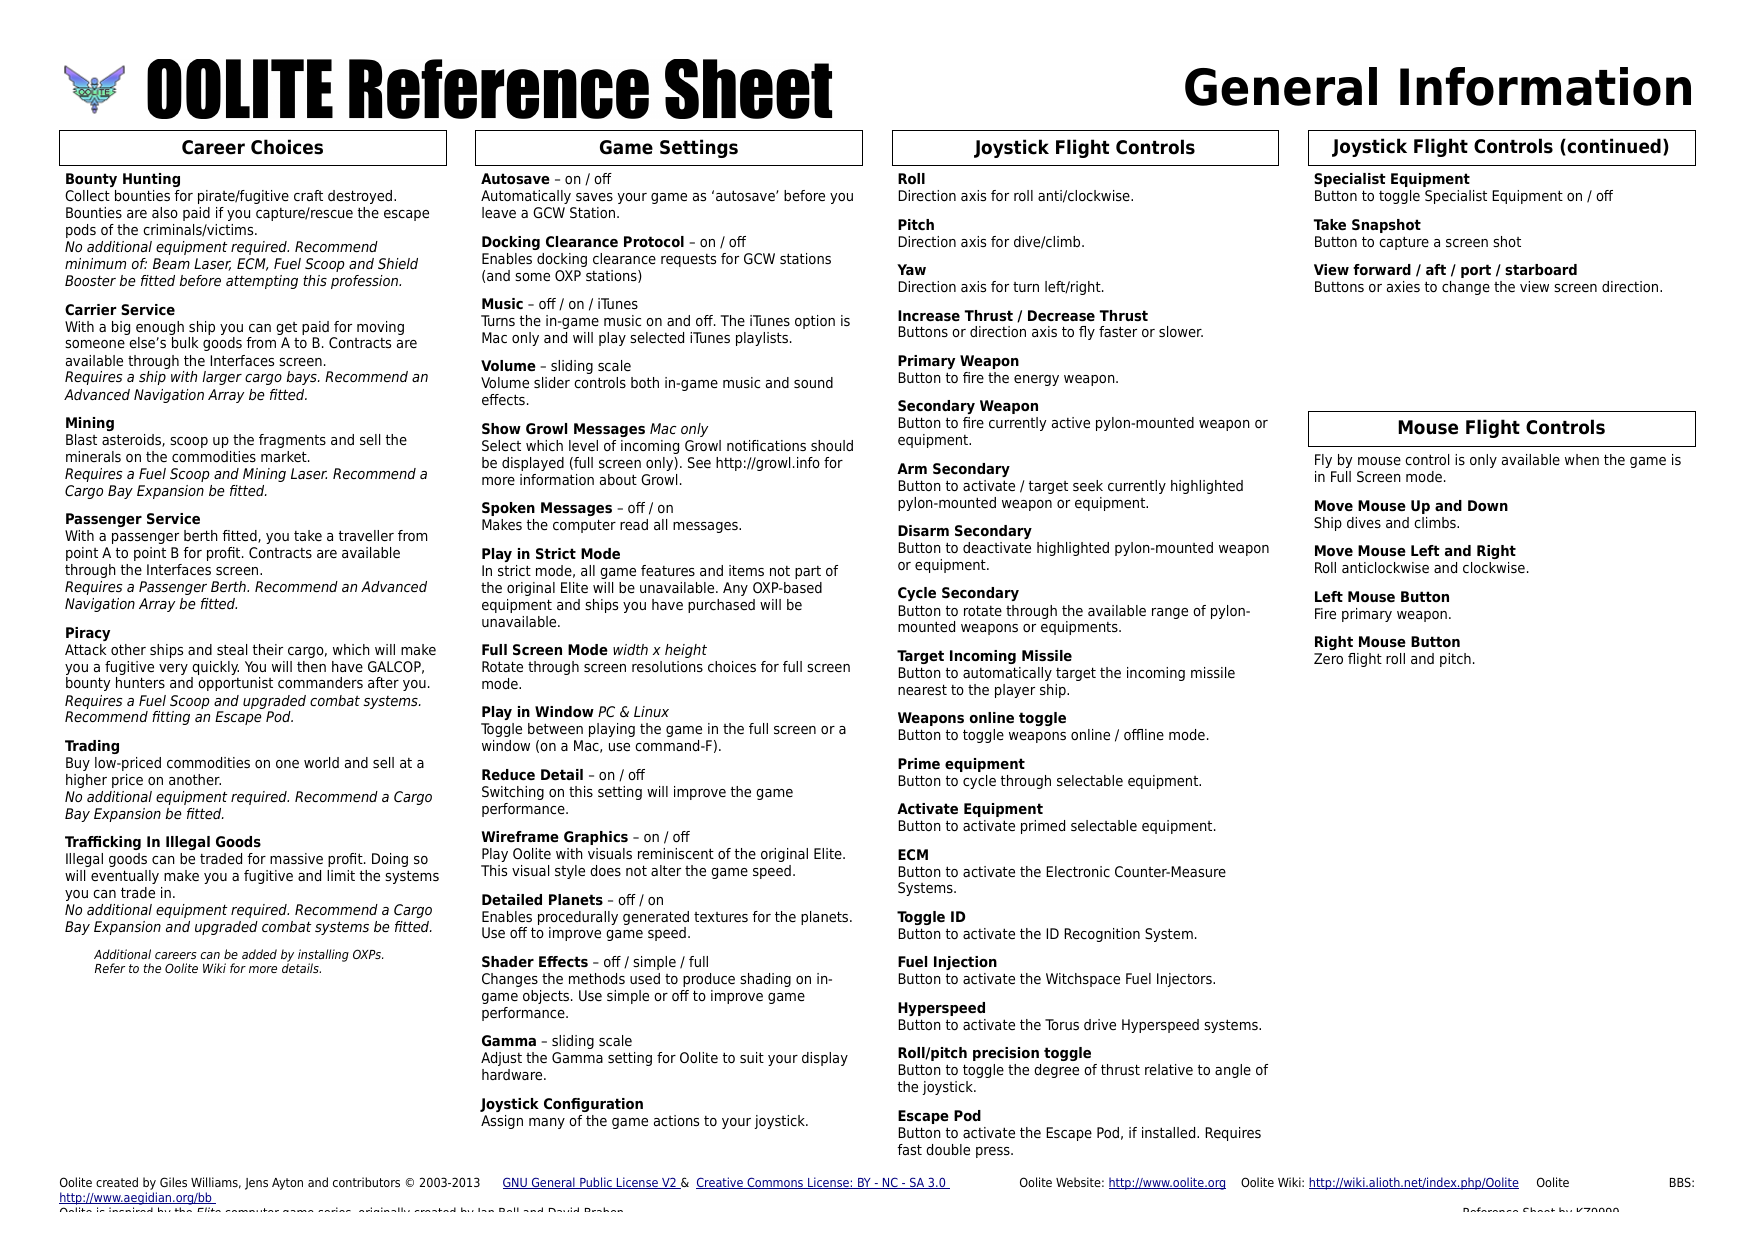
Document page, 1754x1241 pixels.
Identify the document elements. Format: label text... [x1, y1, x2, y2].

table_cell Shader Effects – off / simple / full Changes the methods used to produce shading on in-game objects. Use simple or off to improve game performance. [475, 948, 862, 1027]
table_cell Trading Buy low-priced commodities on one world and sell at a higher price on another. No additional equipment required. Recommend a Cargo Bay Expansion be fitted. [59, 732, 446, 828]
table_cell Reduce Detail – on / off Switching on this setting will improve the game performance. [475, 761, 862, 823]
table_cell Play in Window PC & Linux Toggle between playing the game in the full screen or a window (on a Mac, use command-F). [475, 699, 862, 761]
table_cell Docking Clearance Protocol – on / off Enables docking clearance requests for GCW stations (and some OXP stations) [475, 228, 862, 290]
table_cell Arm Secondary Button to activate / target seek currently highlighted pylon-mounted weapon or equipment. [892, 455, 1278, 517]
table_cell Gamma – sliding scale Adjust the Gamma setting for Oolite to suit your display hardware. [475, 1028, 862, 1090]
table_cell Passenger Service With a passenger berth fitted, you take a traveller from point A to point B for profit. Contracts are available through the Interfaces screen. Requires a Passenger Berth. Recommend an Advanced Navigation Array be fitted. [59, 505, 446, 619]
table_cell Primary Weapon Button to fire the energy weapon. [892, 347, 1278, 392]
picture [147, 59, 833, 119]
table_header Joystick Flight Controls (continued) [1309, 131, 1695, 165]
table_cell Target Incoming Missile Button to automatically target the incoming missile nearest to the player ship. [892, 642, 1278, 704]
table_cell Escape Pod Button to activate the Escape Pod, if installed. Requires fast double press. [892, 1102, 1278, 1164]
table_cell Spoken Messages – off / on Makes the computer read all messages. [475, 494, 862, 540]
table_cell [1308, 308, 1695, 359]
table_cell Weapons online toggle Button to toggle weapons online / offline mode. [892, 705, 1278, 750]
table_cell Take Snapshot Button to capture a screen shot [1308, 211, 1695, 256]
picture [61, 56, 128, 122]
table_cell Trafficking In Illegal Goods Illegal goods can be traded for massive profit. Doing so will eventually make you a fugitive and limit the systems you can trade in. No additional equipment required. Recommend a Cargo Bay Expansion and upgraded combat systems be fitted. [59, 829, 446, 942]
table_cell Wireframe Graphics – on / off Play Oolite with visuals reminiscent of the original Elite. This visual style does not alter the game speed. [475, 823, 862, 886]
table_cell Additional careers can be added by installing OXPs. Refer to the Oolite Wiki for more details. [59, 942, 446, 982]
table_cell Hyperspeed Button to activate the Torus drive Hyperspeed systems. [892, 994, 1278, 1039]
table_cell Right Mouse Button Zero flight roll and pitch. [1308, 628, 1695, 674]
table_cell Prime equipment Button to cycle through selectable equipment. [892, 750, 1278, 795]
table_cell Mouse Flight Controls [1309, 412, 1695, 446]
table_cell Disarm Secondary Button to deactivate highlighted pylon-mounted weapon or equipment. [892, 517, 1278, 580]
table_cell Full Screen Mode width x height Rotate through screen resolutions choices for full screen mode. [475, 636, 862, 698]
table_cell Specialist Equipment Button to toggle Specialist Equipment on / off [1308, 166, 1695, 211]
table_cell Fly by mouse control is only available when the game is in Full Screen mode. [1308, 447, 1695, 492]
table_cell Move Mouse Up and Down Ship dives and climbs. [1308, 492, 1695, 537]
table_cell Detailed Planets – off / on Enables procedurally generated textures for the planets. Use off to improve game speed. [475, 886, 862, 948]
table_cell Show Growl Messages Mac only Select which level of incoming Growl notifications should be displayed (full screen only). See http://growl.info for more information about Growl. [475, 415, 862, 494]
table_cell Piracy Attack other ships and steal their cargo, which will make you a fugitive very quickly. You will then have GALCOP, bounty hunters and opportunist commanders after you. Requires a Fuel Scoop and upgraded combat systems. Recommend fitting an Escape Pod. [59, 619, 446, 732]
table_header Joystick Flight Controls [893, 131, 1278, 165]
table_cell Yaw Direction axis for turn left/right. [892, 256, 1278, 302]
table_cell [1308, 360, 1695, 411]
table_cell Move Mouse Left and Right Roll anticlockwise and clockwise. [1308, 538, 1695, 583]
table_cell Joystick Configuration Assign many of the game actions to your joystick. [475, 1090, 862, 1135]
table_header Career Choices [60, 131, 446, 165]
table_cell Play in Strict Mode In strict mode, all game features and items not part of the original Elite will be unavailable. Any OXP-based equipment and ships you have purchased will be unavailable. [475, 540, 862, 636]
table_cell Fuel Injection Button to activate the Witchspace Fuel Injectors. [892, 949, 1278, 994]
table_cell Secondary Weapon Button to fire currently active pylon-mounted weapon or equipment. [892, 393, 1278, 455]
table_cell Left Mouse Button Fire primary weapon. [1308, 583, 1695, 628]
table_cell Bounty Hunting Collect bounties for pirate/fugitive craft destroyed. Bounties are also paid if you capture/rescue the escape pods of the criminals/victims. No additional equipment required. Recommend minimum of: Beam Laser, ECM, Fuel Scoop and Shield Booster be fitted before attempting this profession. [59, 166, 446, 296]
table_cell Toggle ID Button to activate the ID Recognition System. [892, 903, 1278, 948]
table_cell Autosave – on / off Automatically saves your game as ‘autosave’ before you leave a GCW Station. [475, 166, 862, 228]
table_header Game Settings [476, 131, 862, 165]
table_cell ECM Button to activate the Electronic Counter-Measure Systems. [892, 841, 1278, 903]
table_cell Music – off / on / iTunes Turns the in-game music on and off. The iTunes option is Mac only and will play selected iTunes playlists. [475, 290, 862, 353]
table_cell Increase Thrust / Decrease Thrust Buttons or direction axis to fly faster or slower. [892, 302, 1278, 347]
table_cell Roll/pitch precision toggle Button to toggle the degree of thrust relative to angle of the joystick. [892, 1039, 1278, 1102]
table_cell Mining Blast asteroids, scoop up the fragments and sell the minerals on the commodities market. Requires a Fuel Scoop and Mining Laser. Recommend a Cargo Bay Expansion be fitted. [59, 409, 446, 505]
table_cell View forward / aft / port / starboard Buttons or axies to change the view screen direction. [1308, 256, 1695, 308]
table_cell Carrier Service With a big enough ship you can get paid for moving someone else’s bulk goods from A to B. Contracts are available through the Interfaces screen. Requires a ship with larger cargo bays. Recommend an Advanced Navigation Array be fitted. [59, 296, 446, 409]
table_cell Cycle Secondary Button to rotate through the available range of pylon-mounted weapons or equipments. [892, 580, 1278, 642]
table_cell Volume – sliding scale Volume slider controls both in-game music and sound effects. [475, 353, 862, 415]
table_cell Activate Equipment Button to activate primed selectable equipment. [892, 795, 1278, 841]
table_cell Pitch Direction axis for dive/climb. [892, 211, 1278, 256]
table_cell Roll Direction axis for roll anti/clockwise. [892, 166, 1278, 211]
